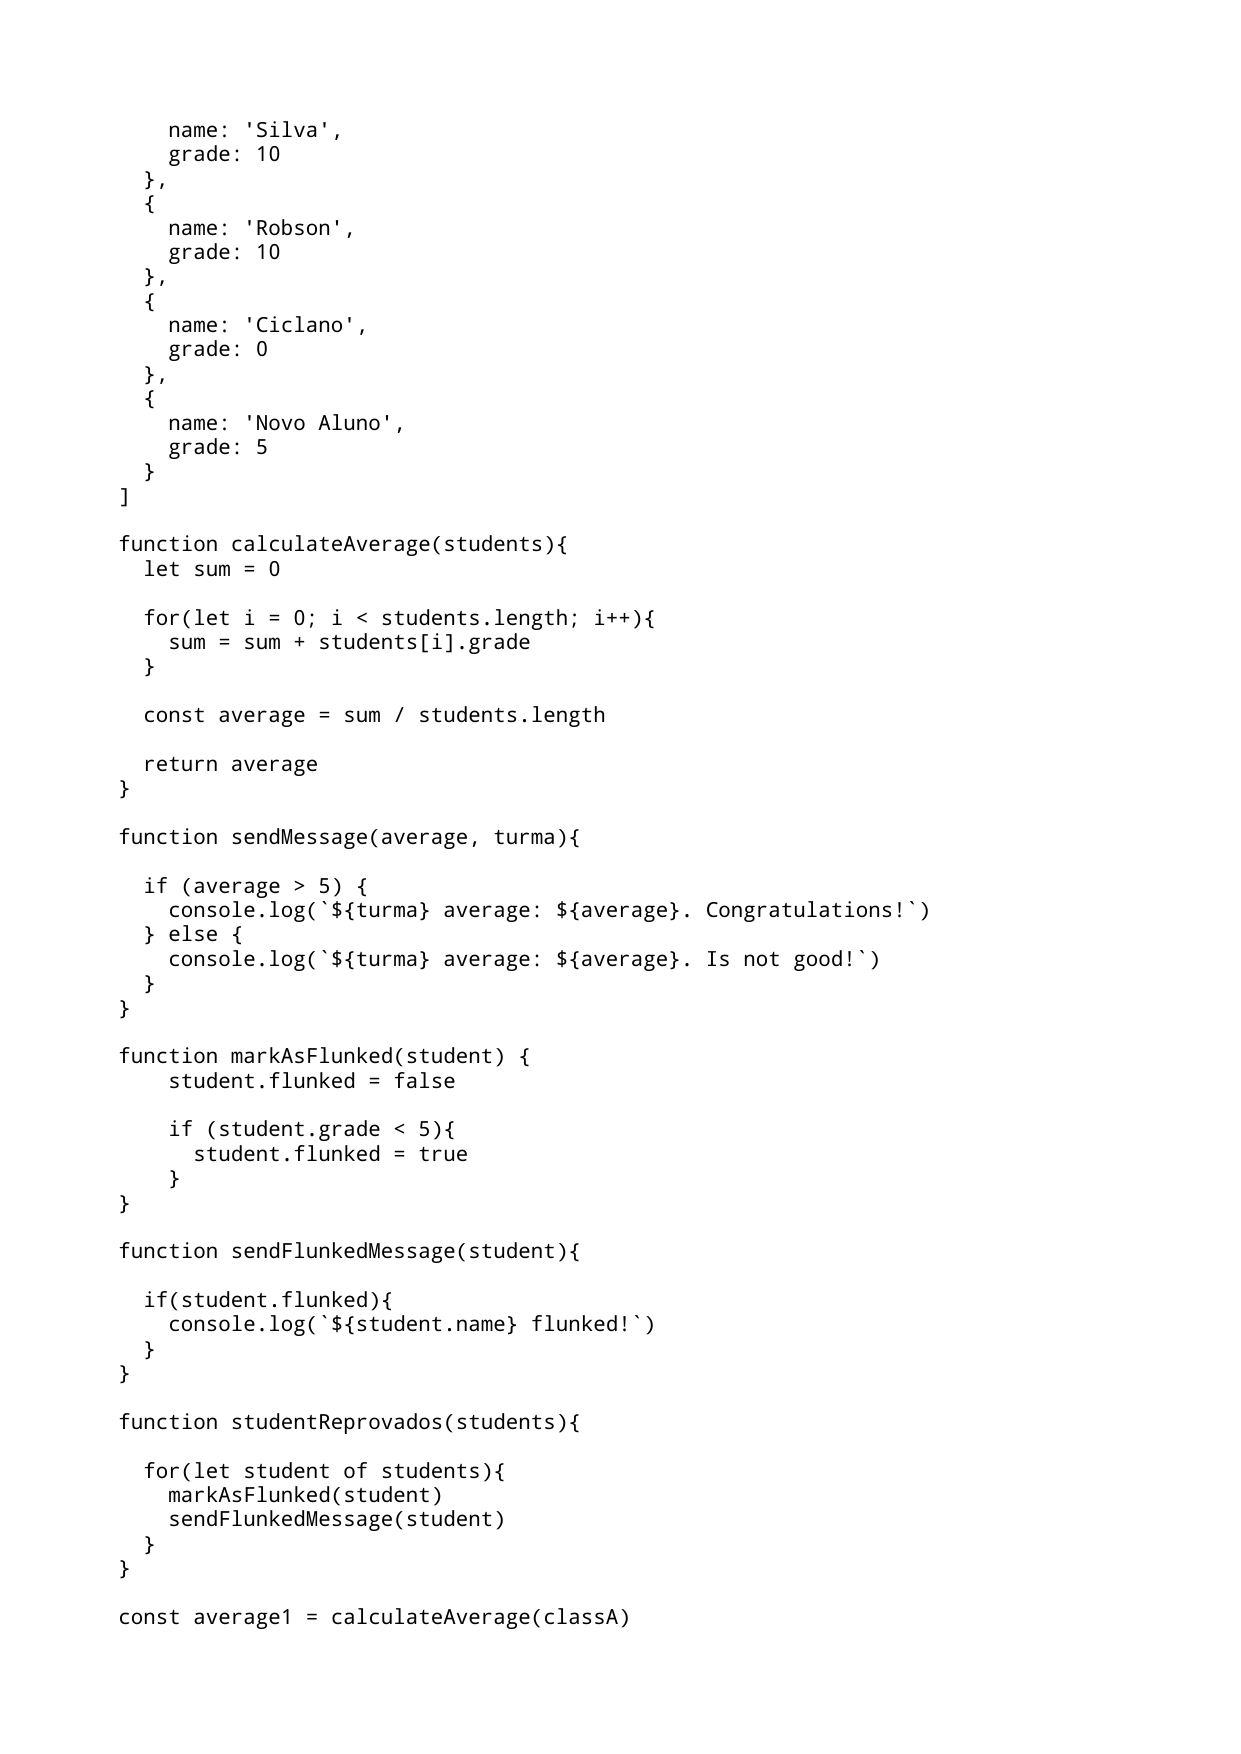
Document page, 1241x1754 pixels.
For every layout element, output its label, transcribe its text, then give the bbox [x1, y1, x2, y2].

text markAsFlunked(student) [118, 1483, 1122, 1507]
text } else { [118, 922, 1122, 947]
text name: 'Robson', [118, 216, 1122, 240]
text function calculateAverage(students){ [118, 532, 1122, 557]
text if (student.grade < 5){ [118, 1117, 1122, 1142]
text ] [118, 484, 1122, 508]
text { [118, 191, 1122, 216]
text grade: 10 [118, 240, 1122, 264]
text let sum = 0 [118, 557, 1122, 581]
text }, [118, 264, 1122, 289]
text function sendMessage(average, turma){ [118, 825, 1122, 849]
text function studentReprovados(students){ [118, 1410, 1122, 1434]
text } [118, 459, 1122, 484]
text { [118, 386, 1122, 411]
text function markAsFlunked(student) { [118, 1044, 1122, 1069]
text console.log(`${turma} average: ${average}. Is not good!`) [118, 947, 1122, 971]
text } [118, 1337, 1122, 1361]
text return average [118, 752, 1122, 776]
text grade: 10 [118, 142, 1122, 167]
text for(let student of students){ [118, 1459, 1122, 1483]
text } [118, 1166, 1122, 1191]
text }, [118, 167, 1122, 191]
text } [118, 776, 1122, 801]
text console.log(`${turma} average: ${average}. Congratulations!`) [118, 898, 1122, 922]
text { [118, 289, 1122, 313]
text name: 'Silva', [118, 118, 1122, 142]
text } [118, 996, 1122, 1020]
text sum = sum + students[i].grade [118, 630, 1122, 654]
text const average1 = calculateAverage(classA) [118, 1605, 1122, 1629]
text student.flunked = true [118, 1142, 1122, 1166]
text } [118, 654, 1122, 679]
text const average = sum / students.length [118, 703, 1122, 727]
text } [118, 1361, 1122, 1386]
text for(let i = 0; i < students.length; i++){ [118, 606, 1122, 630]
text } [118, 1191, 1122, 1215]
text sendFlunkedMessage(student) [118, 1507, 1122, 1532]
text } [118, 971, 1122, 996]
text } [118, 1532, 1122, 1556]
text if (average > 5) { [118, 874, 1122, 898]
text grade: 5 [118, 435, 1122, 459]
text name: 'Novo Aluno', [118, 411, 1122, 435]
text console.log(`${student.name} flunked!`) [118, 1312, 1122, 1337]
text } [118, 1556, 1122, 1581]
text }, [118, 362, 1122, 386]
text function sendFlunkedMessage(student){ [118, 1239, 1122, 1264]
text if(student.flunked){ [118, 1288, 1122, 1312]
text name: 'Ciclano', [118, 313, 1122, 337]
text grade: 0 [118, 337, 1122, 362]
text student.flunked = false [118, 1069, 1122, 1093]
